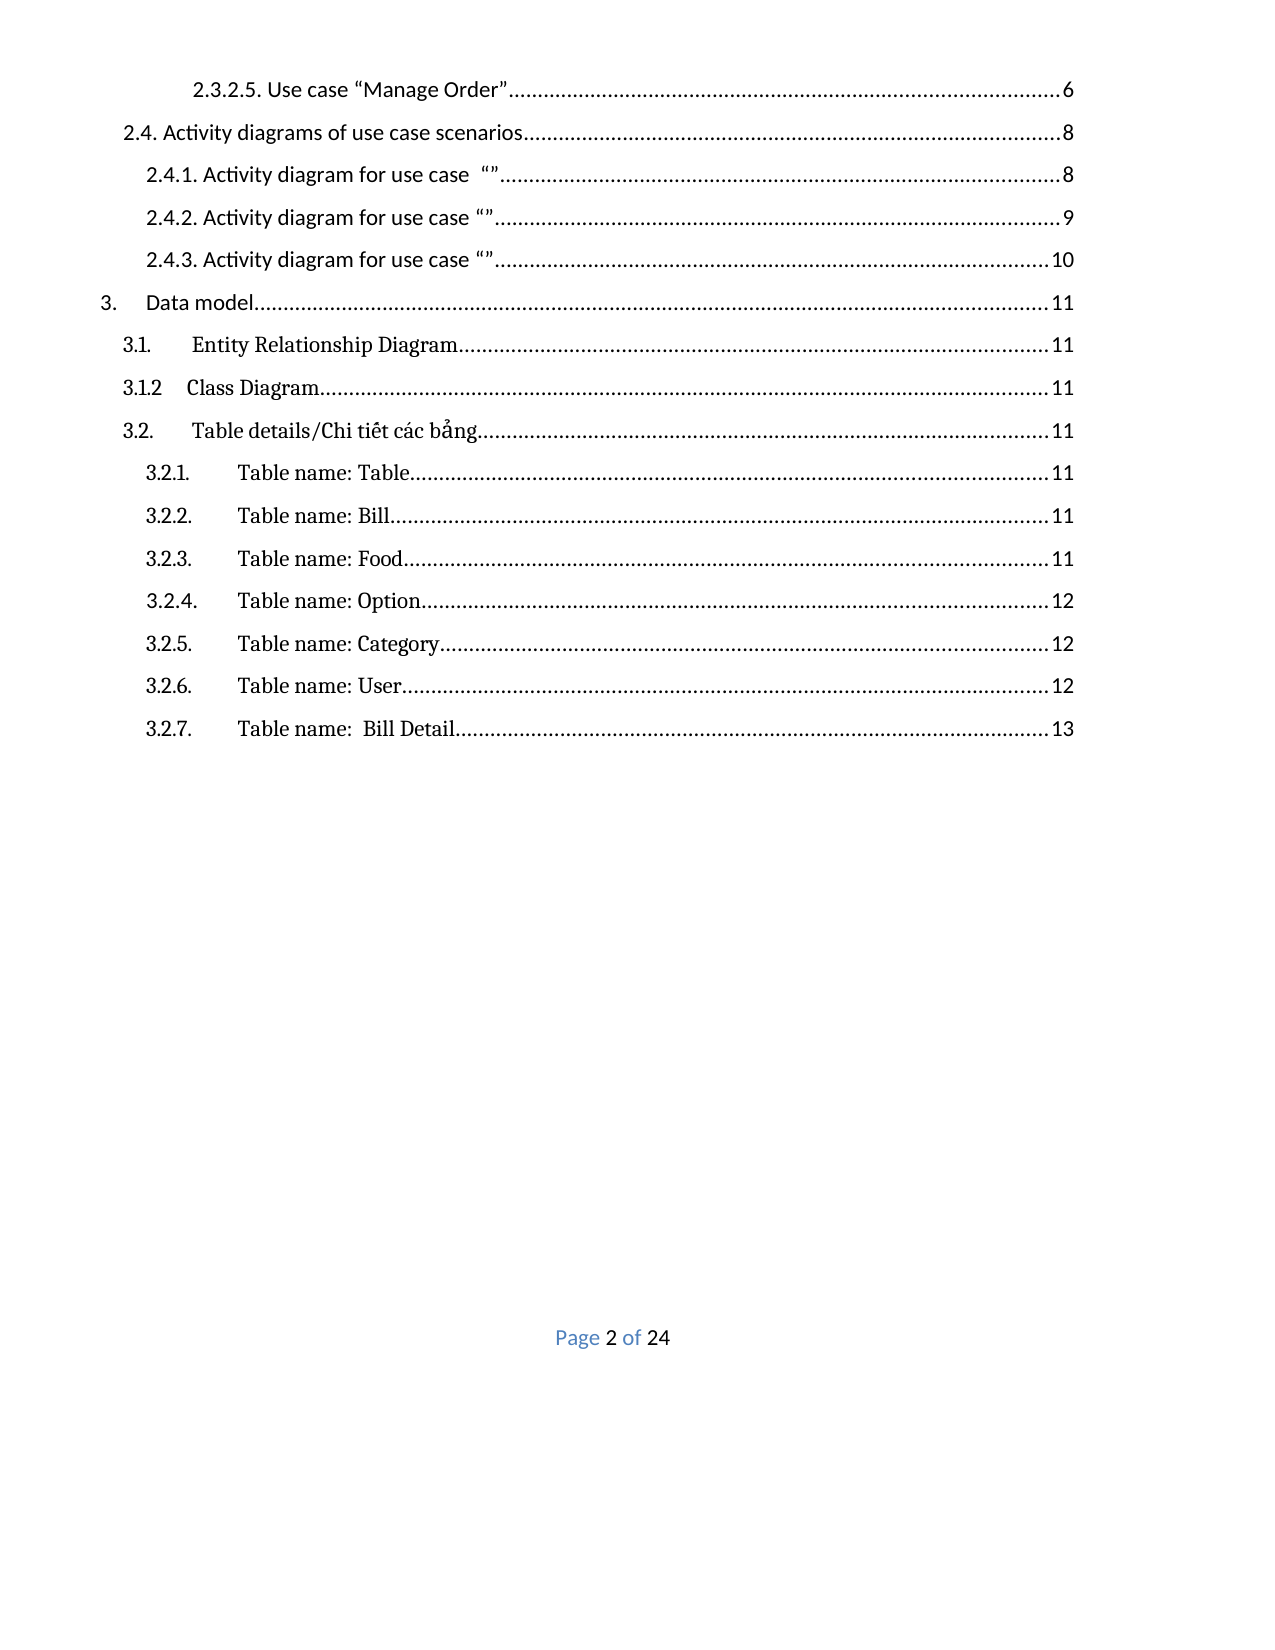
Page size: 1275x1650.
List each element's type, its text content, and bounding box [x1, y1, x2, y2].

text 3.2.1. Table name: Table 11 [146, 458, 1125, 486]
text 3.2.7. Table name: Bill Detail 13 [146, 714, 1125, 742]
text 3. Data model 11 [100, 288, 1125, 316]
text 2.4.2. Activity diagram for use case “” 9 [146, 203, 1125, 231]
text 3.2.4. Table name: Option 12 [146, 586, 1125, 614]
text 3.2.6. Table name: User 12 [146, 671, 1125, 699]
text 3.2. Table details/Chi tiết các bảng 11 [123, 416, 1125, 444]
text 2.3.2.5. Use case “Manage Order” 6 [146, 75, 1125, 103]
text 3.1.2 Class Diagram 11 [123, 373, 1125, 401]
text 3.2.3. Table name: Food 11 [146, 544, 1125, 572]
text 2.4.1. Activity diagram for use case “” 8 [146, 160, 1125, 188]
text 2.4.3. Activity diagram for use case “” 10 [146, 245, 1125, 273]
text 3.1. Entity Relationship Diagram 11 [123, 331, 1125, 359]
text 2.4. Activity diagrams of use case scenarios 8 [123, 118, 1125, 146]
text 3.2.5. Table name: Category 12 [146, 629, 1125, 657]
text 3.2.2. Table name: Bill 11 [146, 501, 1125, 529]
